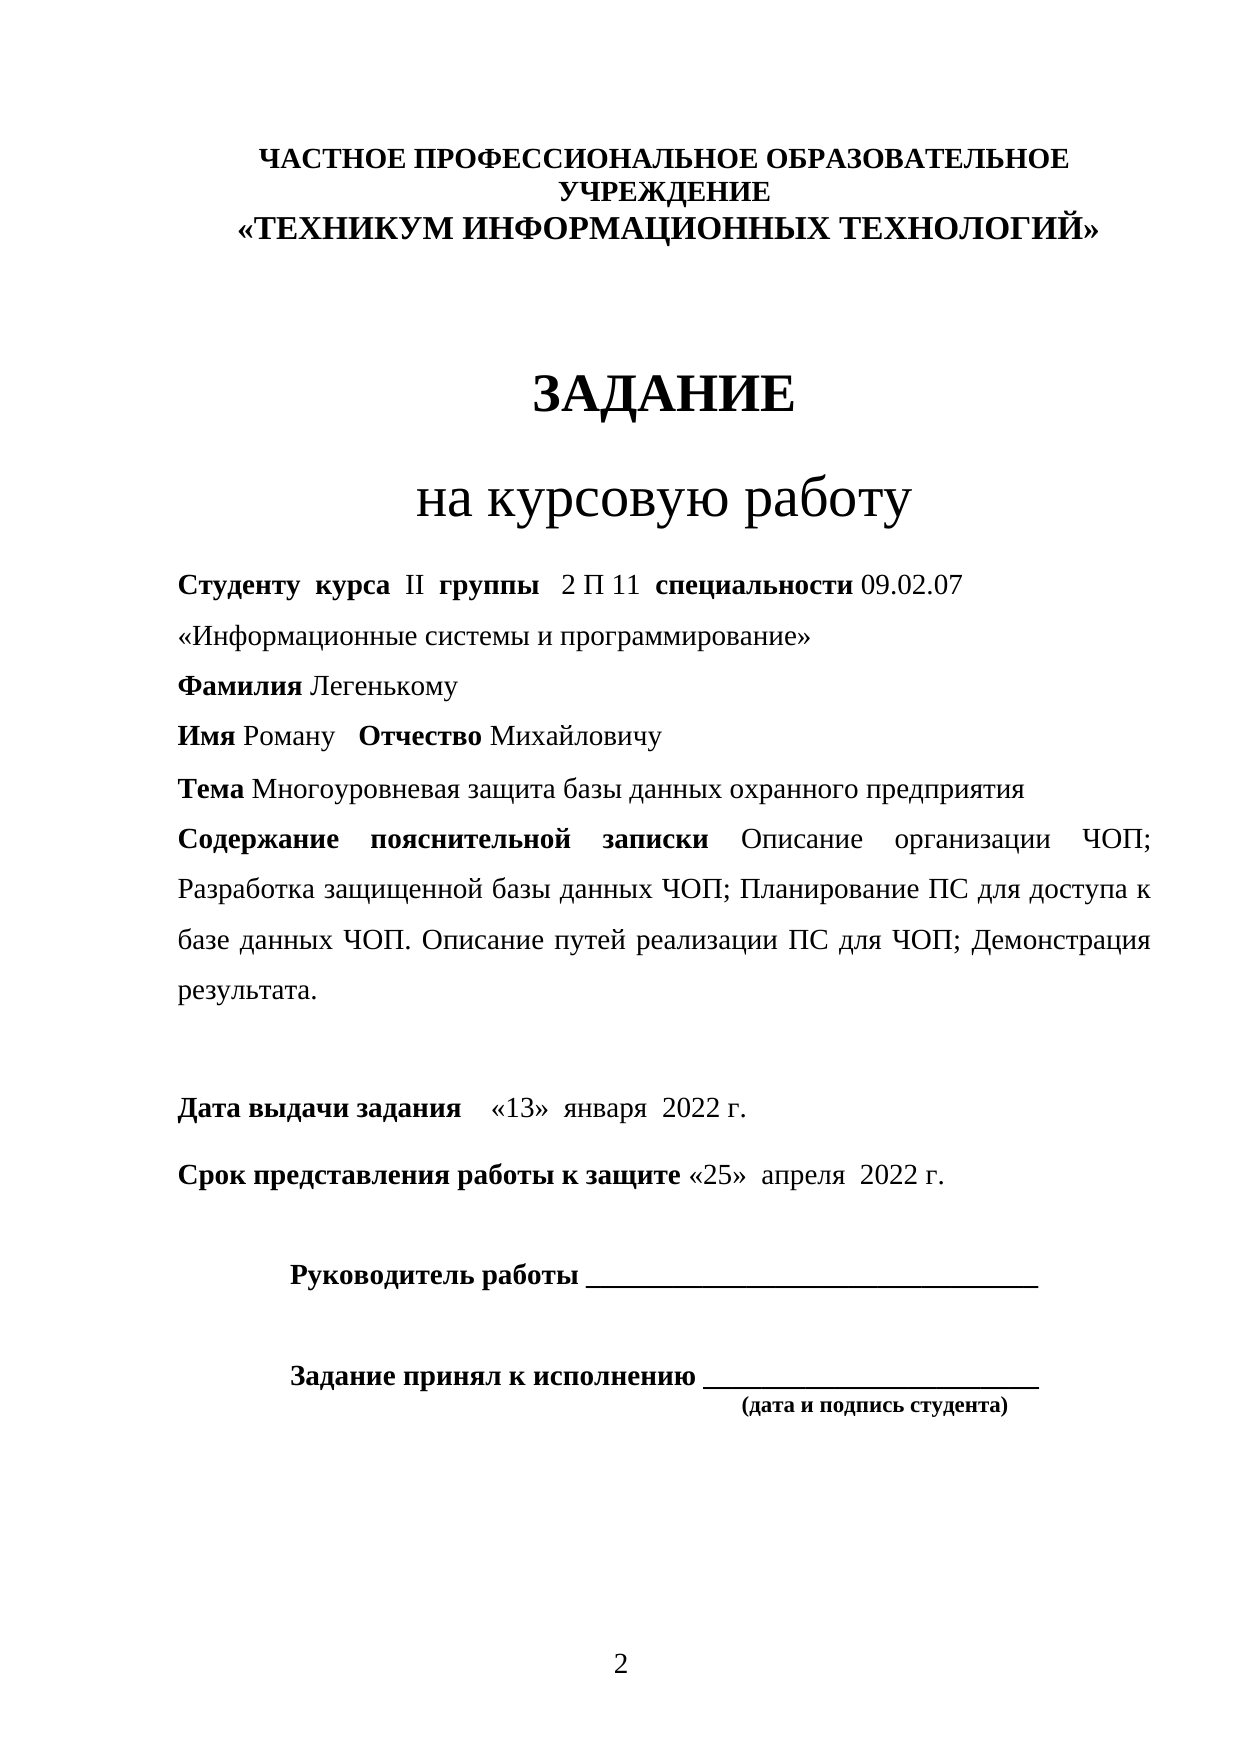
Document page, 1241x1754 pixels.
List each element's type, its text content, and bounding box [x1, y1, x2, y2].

text Студенту курса II группы 2 П 11 специальности 09.02.07 «Информационные системы и программирование» [177, 567, 1152, 651]
text «ТЕХНИКУМ ИНФОРМАЦИОННЫХ ТЕХНОЛОГИЙ» [177, 208, 1152, 246]
text Руководитель работы _______________________________ [177, 1257, 1152, 1291]
text (дата и подпись студента) [177, 1392, 1152, 1418]
text Имя Роману Отчество Михайловичу [177, 718, 1152, 752]
text ЗАДАНИЕ [177, 361, 1152, 424]
text ЧАСТНОЕ ПРОФЕССИОНАЛЬНОЕ ОБРАЗОВАТЕЛЬНОЕ уЧРЕЖДЕНИЕ [177, 141, 1152, 208]
text Срок представления работы к защите «25» апреля 2022 г. [177, 1157, 1152, 1190]
text Дата выдачи задания «13» января 2022 г. [177, 1090, 1152, 1123]
text Содержание пояснительной записки Описание организации ЧОП; Разработка защищенной базы данных ЧОП; Планирование ПС для доступа к базе данных ЧОП. Описание путей реализации ПС для ЧОП; Демонстрация результата. [177, 821, 1152, 1006]
text Задание принял к исполнению _______________________ [177, 1358, 1152, 1392]
text Фамилия Легенькому [177, 668, 1152, 702]
text Тема Многоуровневая защита базы данных охранного предприятия [177, 771, 1152, 804]
text на курсовую работу [177, 462, 1152, 529]
